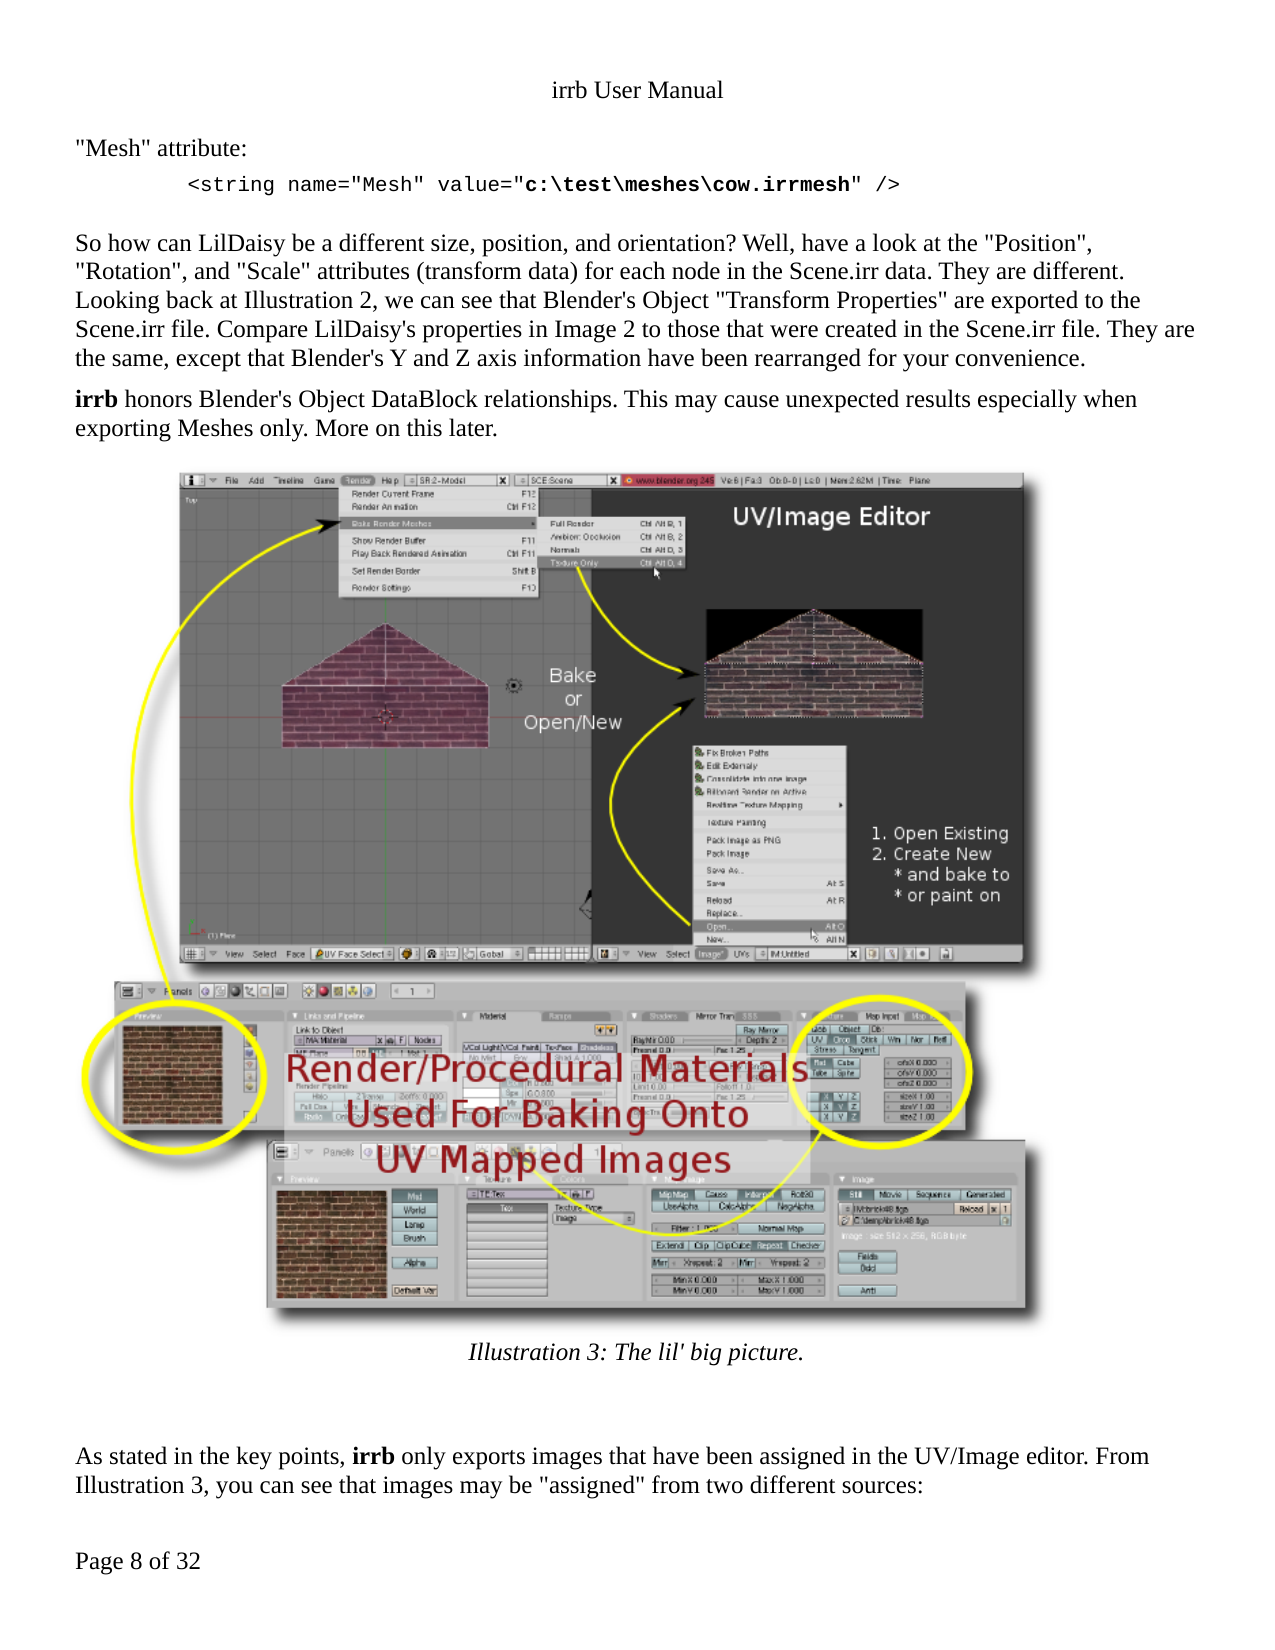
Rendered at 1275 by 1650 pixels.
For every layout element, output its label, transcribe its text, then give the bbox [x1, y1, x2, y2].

picture [75, 466, 1054, 1337]
text [75, 454, 1200, 466]
text As stated in the key points, irrb only exports images that have been assigned in the UV/Image editor. From Illustration 3, you can see that images may be "assigned" from two different sources: [75, 1366, 1200, 1499]
text "Mesh" attribute: [75, 133, 1200, 162]
text <string name="Mesh" value="c:\test\meshes\cow.irrmesh" /> [75, 174, 1200, 198]
text So how can LilDaisy be a different size, position, and orientation? Well, have a look at the "Position", "Rotation", and "Scale" attributes (transform data) for each node in the Scene.irr data. They are different. Looking back at Illustration 2, we can see that Blender's Object "Transform Properties" are exported to the Scene.irr file. Compare LilDaisy's properties in Image 2 to those that were created in the Scene.irr file. They are the same, except that Blender's Y and Z axis information have been rearranged for your convenience. [75, 228, 1200, 371]
text Illustration 3: The lil' big picture. [75, 466, 1200, 1366]
text irrb honors Blender's Object DataBlock relationships. This may cause unexpected results especially when exporting Meshes only. More on this later. [75, 384, 1200, 441]
